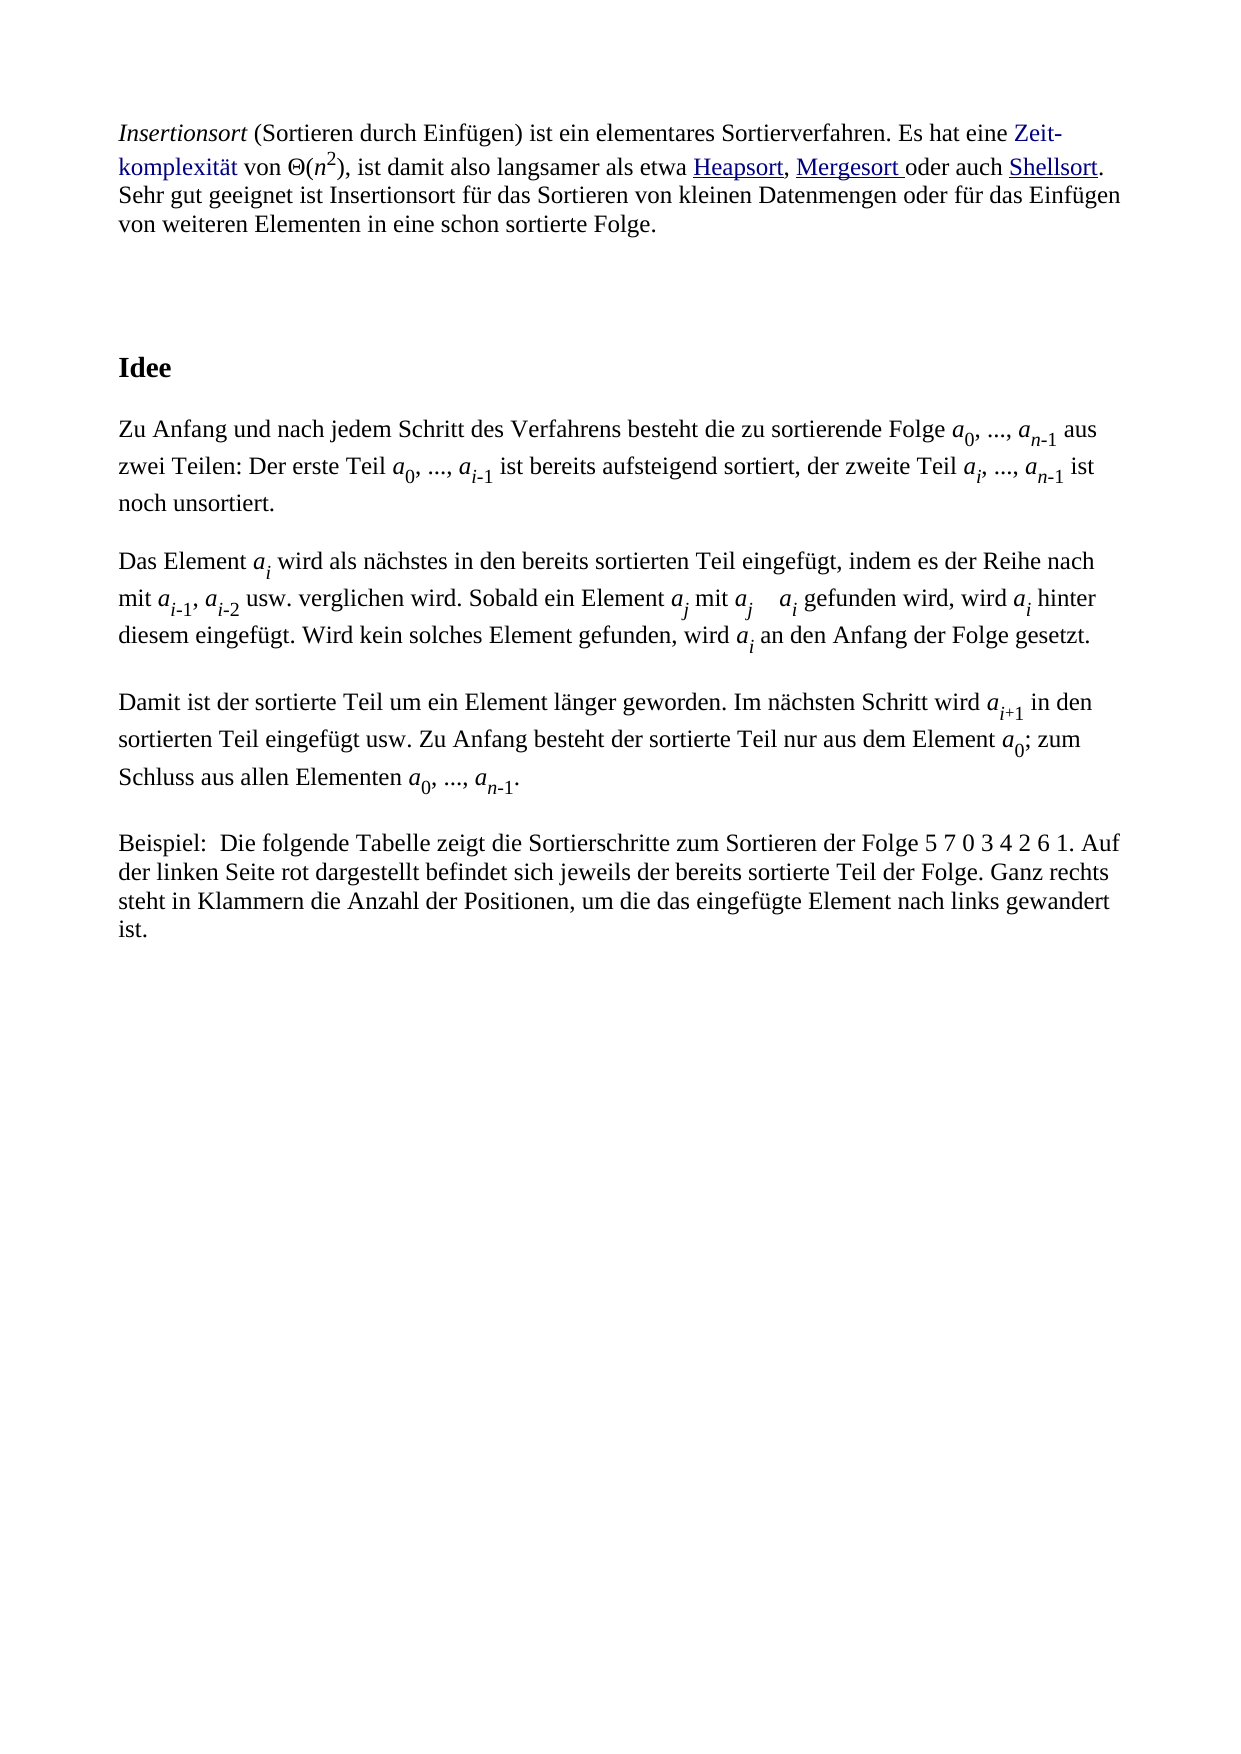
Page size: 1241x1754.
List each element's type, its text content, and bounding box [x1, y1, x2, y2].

text Beispiel: Die folgende Tabelle zeigt die Sortier­schritte zum Sortieren der Folge 5 7 0 3 4 2 6 1. Auf der linken Seite rot dargestellt befindet sich jeweils der bereits sortierte Teil der Folge. Ganz rechts steht in Klammern die Anzahl der Positionen, um die das eingefügte Element nach links gewandert ist. [118, 828, 1122, 943]
text Zu Anfang und nach jedem Schritt des Verfahrens besteht die zu sortierende Folge a0, ..., an-1 aus zwei Teilen: Der erste Teil a0, ..., ai-1 ist bereits aufsteigend sortiert, der zweite Teil ai, ..., an-1 ist noch unsortiert. [118, 414, 1122, 517]
text Das Element ai wird als nächstes in den bereits sortierten Teil eingefügt, indem es der Reihe nach mit ai-1, ai-2 usw. verglichen wird. Sobald ein Element aj mit ajai gefunden wird, wird ai hinter diesem eingefügt. Wird kein solches Element gefunden, wird ai an den Anfang der Folge gesetzt. [118, 546, 1122, 658]
text Damit ist der sortierte Teil um ein Element länger geworden. Im nächsten Schritt wird ai+1 in den sortierten Teil eingefügt usw. Zu Anfang besteht der sortierte Teil nur aus dem Element a0; zum Schluss aus allen Elementen a0, ..., an-1. [118, 687, 1122, 799]
subtitle Idee [118, 351, 1122, 384]
text Insertionsort (Sortieren durch Einfügen) ist ein elementares Sortier­verfahren. Es hat eine Zeit­komplexität von Θ(n2), ist damit also langsamer als etwa Heapsort, Mergesort oder auch Shellsort. Sehr gut geeignet ist Insertionsort für das Sortieren von kleinen Datenmengen oder für das Einfügen von weiteren Elementen in eine schon sortierte Folge. [118, 118, 1122, 238]
